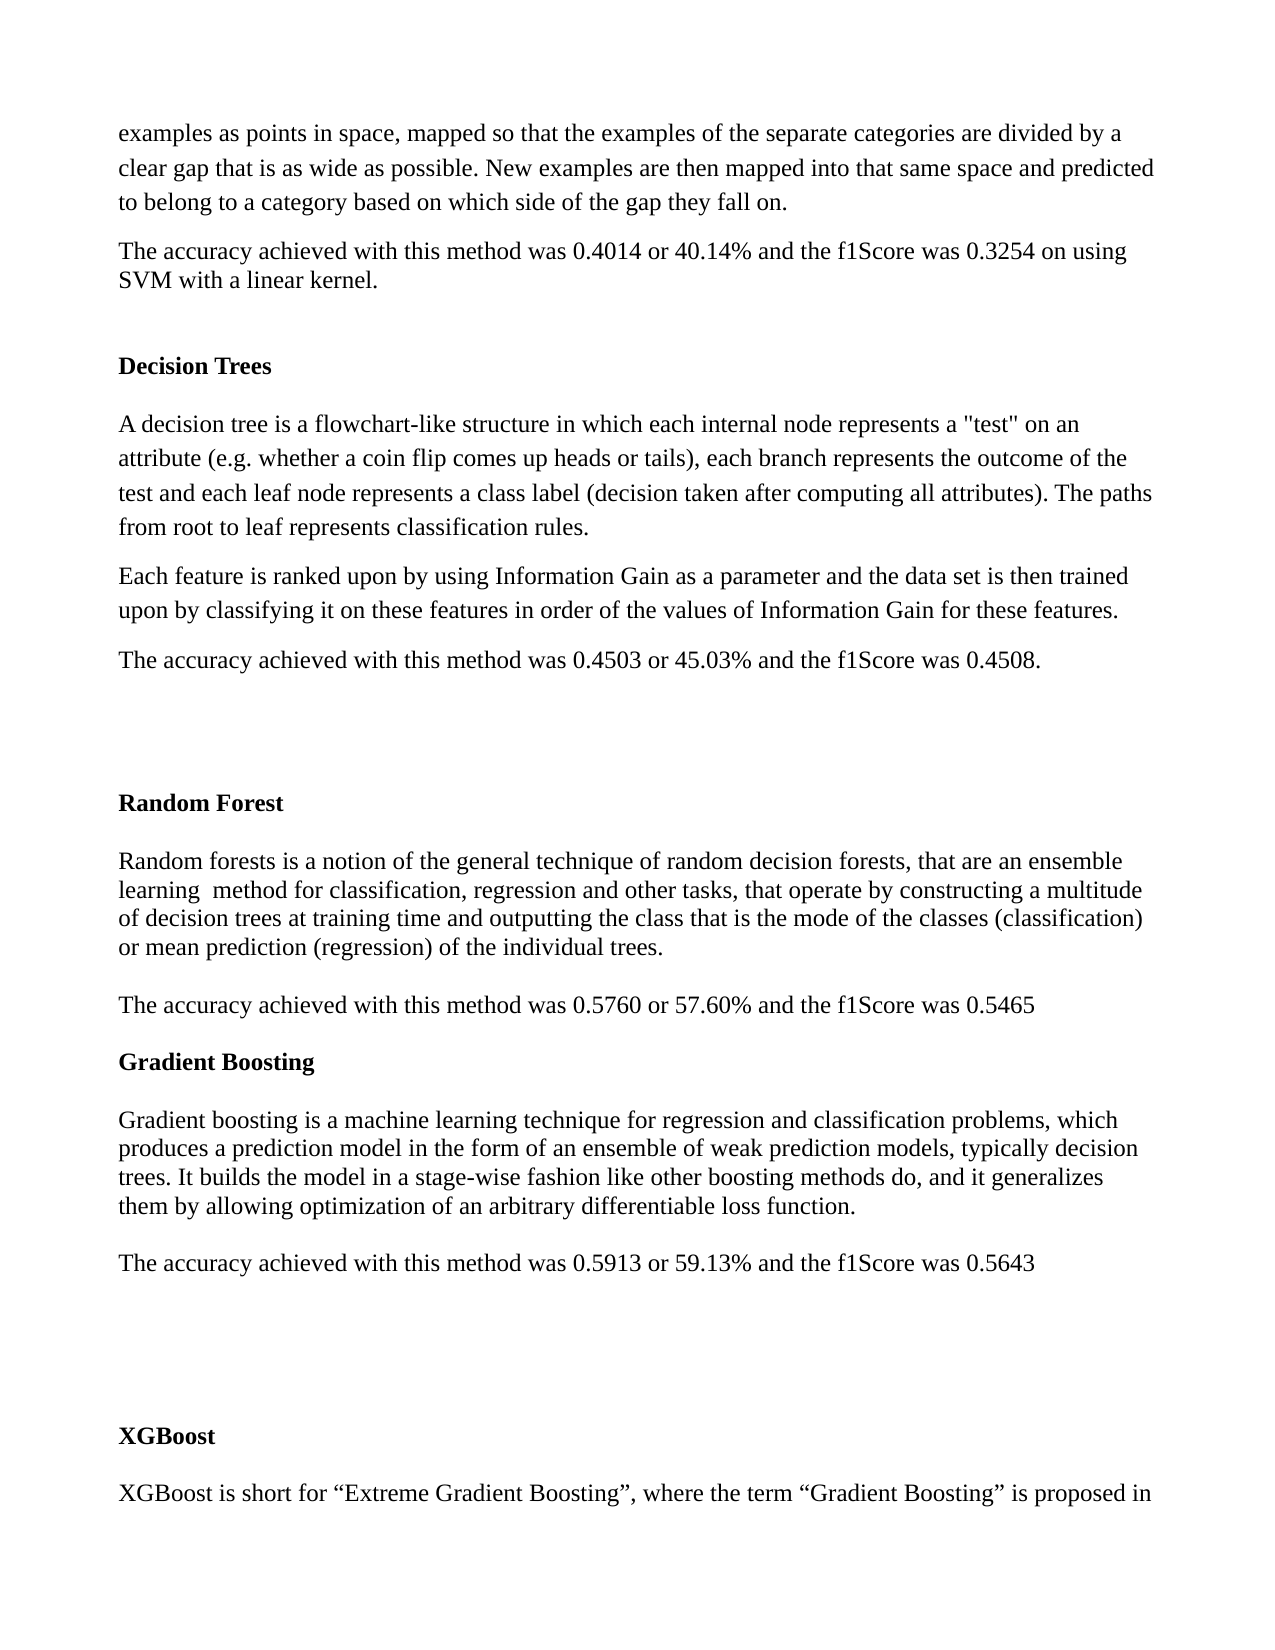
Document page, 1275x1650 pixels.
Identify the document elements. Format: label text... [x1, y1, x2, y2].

text Random Forest [118, 788, 1157, 817]
text A decision tree is a flowchart-like structure in which each internal node represents a "test" on an attribute (e.g. whether a coin flip comes up heads or tails), each branch represents the outcome of the test and each leaf node represents a class label (decision taken after computing all attributes). The paths from root to leaf represents classification rules. [118, 409, 1157, 541]
text The accuracy achieved with this method was 0.5760 or 57.60% and the f1Score was 0.5465 [118, 990, 1157, 1018]
text Gradient Boosting [118, 1047, 1157, 1076]
text The accuracy achieved with this method was 0.4014 or 40.14% and the f1Score was 0.3254 on using SVM with a linear kernel. [118, 236, 1157, 294]
text XGBoost is short for “Extreme Gradient Boosting”, where the term “Gradient Boosting” is proposed in [118, 1478, 1157, 1507]
text Gradient boosting is a machine learning technique for regression and classification problems, which produces a prediction model in the form of an ensemble of weak prediction models, typically decision trees. It builds the model in a stage-wise fashion like other boosting methods do, and it generalizes them by allowing optimization of an arbitrary differentiable loss function. [118, 1105, 1157, 1220]
text Random forests is a notion of the general technique of random decision forests, that are an ensemble learning method for classification, regression and other tasks, that operate by constructing a multitude of decision trees at training time and outputting the class that is the mode of the classes (classification) or mean prediction (regression) of the individual trees. [118, 846, 1157, 961]
text The accuracy achieved with this method was 0.4503 or 45.03% and the f1Score was 0.4508. [118, 645, 1157, 673]
text XGBoost [118, 1421, 1157, 1450]
text The accuracy achieved with this method was 0.5913 or 59.13% and the f1Score was 0.5643 [118, 1248, 1157, 1277]
text examples as points in space, mapped so that the examples of the separate categories are divided by a clear gap that is as wide as possible. New examples are then mapped into that same space and predicted to belong to a category based on which side of the gap they fall on. [118, 118, 1157, 216]
text Decision Trees [118, 351, 1157, 380]
text Each feature is ranked upon by using Information Gain as a parameter and the data set is then trained upon by classifying it on these features in order of the values of Information Gain for these features. [118, 561, 1157, 624]
